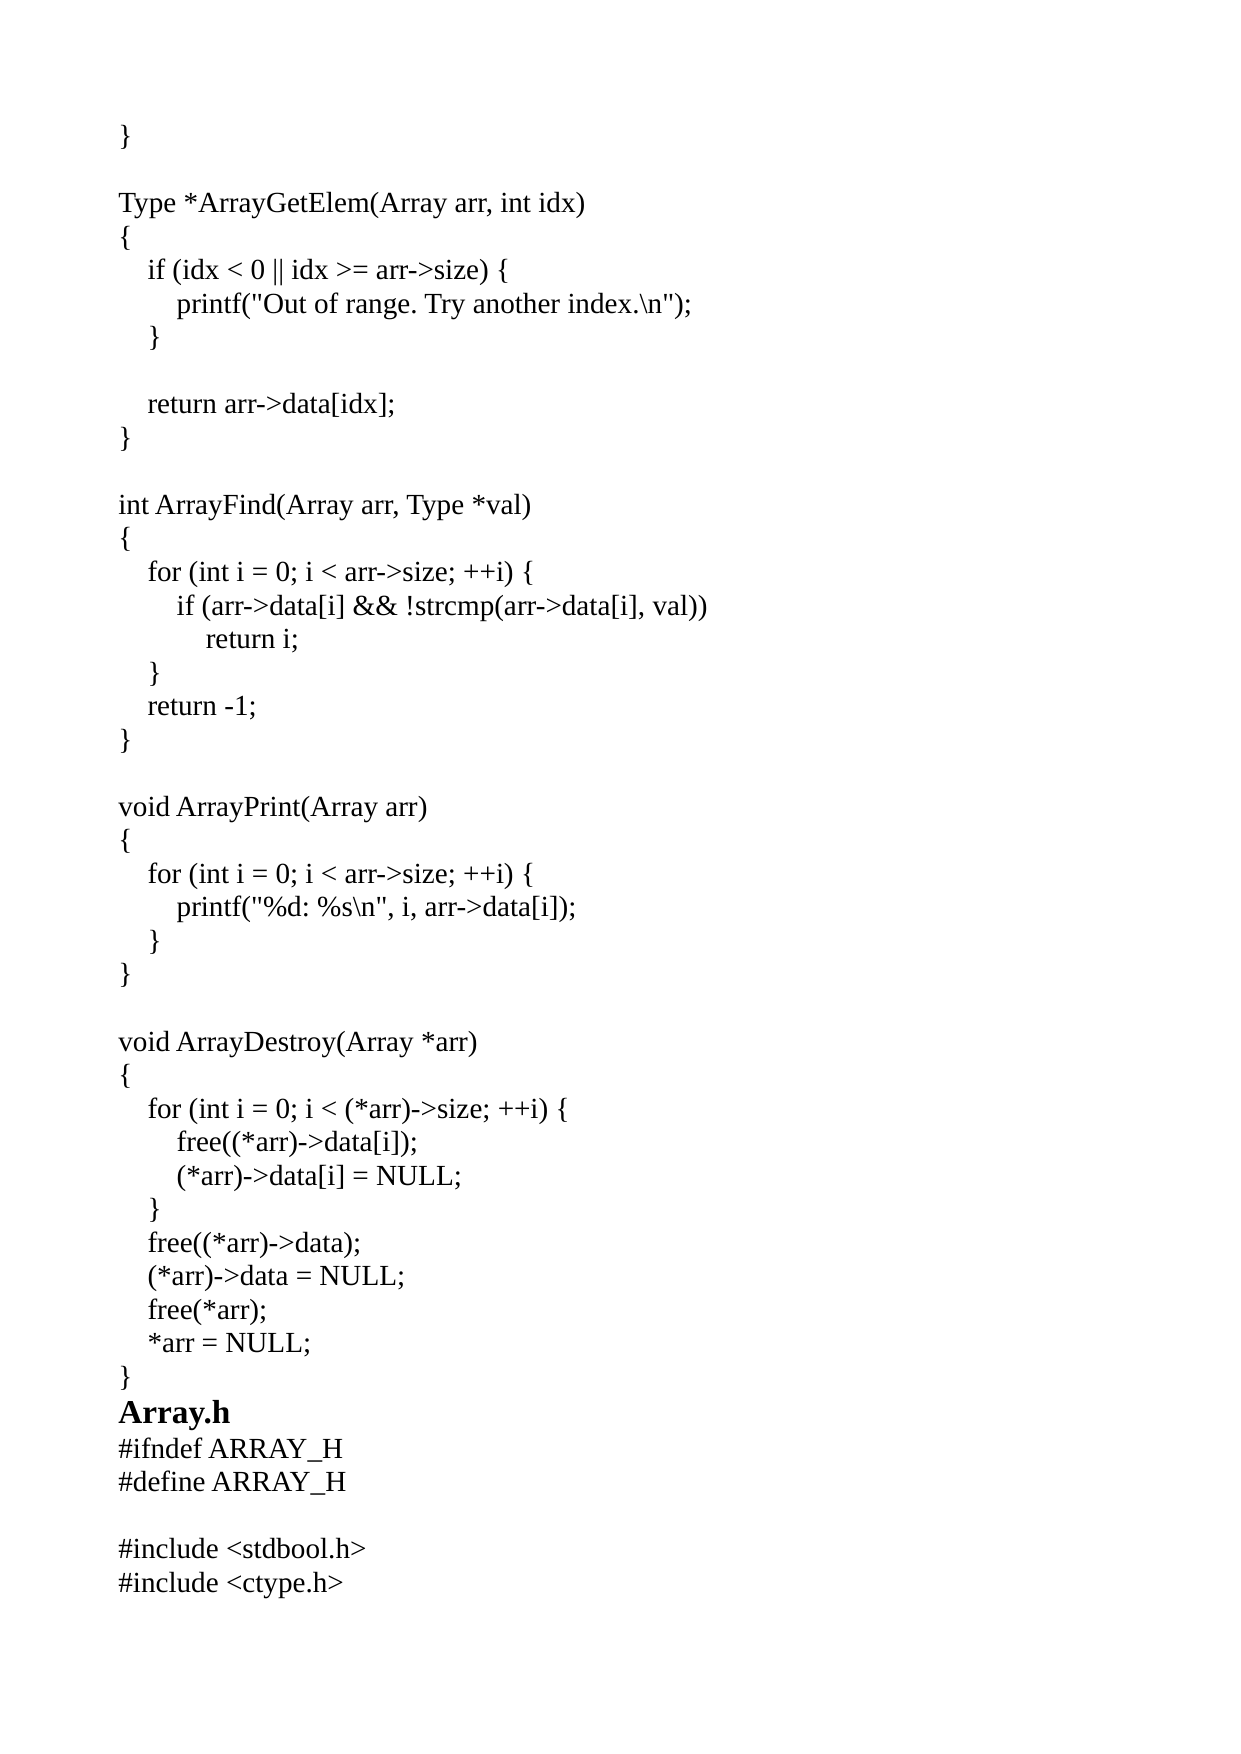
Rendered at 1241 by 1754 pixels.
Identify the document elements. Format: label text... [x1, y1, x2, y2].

text } [118, 655, 1122, 688]
text for (int i = 0; i < arr->size; ++i) { [118, 856, 1122, 889]
text } [118, 1191, 1122, 1225]
text for (int i = 0; i < (*arr)->size; ++i) { [118, 1091, 1122, 1124]
text void ArrayDestroy(Array *arr) [118, 1024, 1122, 1057]
text return -1; [118, 688, 1122, 722]
text if (arr->data[i] && !strcmp(arr->data[i], val)) [118, 588, 1122, 621]
text #include <ctype.h> [118, 1565, 1122, 1599]
text { [118, 822, 1122, 856]
text free((*arr)->data); [118, 1225, 1122, 1258]
text #include <stdbool.h> [118, 1532, 1122, 1565]
text (*arr)->data = NULL; [118, 1258, 1122, 1292]
text return arr->data[idx]; [118, 386, 1122, 420]
text for (int i = 0; i < arr->size; ++i) { [118, 554, 1122, 588]
text free((*arr)->data[i]); [118, 1124, 1122, 1158]
text } [118, 420, 1122, 453]
text { [118, 219, 1122, 252]
text { [118, 521, 1122, 554]
text printf("Out of range. Try another index.\n"); [118, 286, 1122, 319]
text } [118, 118, 1122, 152]
text printf("%d: %s\n", i, arr->data[i]); [118, 889, 1122, 923]
text } [118, 319, 1122, 353]
text Type *ArrayGetElem(Array arr, int idx) [118, 185, 1122, 219]
text return i; [118, 621, 1122, 655]
text void ArrayPrint(Array arr) [118, 789, 1122, 822]
text } [118, 923, 1122, 957]
text } [118, 957, 1122, 990]
text { [118, 1057, 1122, 1091]
text *arr = NULL; [118, 1326, 1122, 1359]
text (*arr)->data[i] = NULL; [118, 1158, 1122, 1191]
text Array.h [118, 1393, 1122, 1431]
text if (idx < 0 || idx >= arr->size) { [118, 252, 1122, 286]
text int ArrayFind(Array arr, Type *val) [118, 487, 1122, 521]
text #ifndef ARRAY_H [118, 1431, 1122, 1464]
text #define ARRAY_H [118, 1464, 1122, 1498]
text } [118, 722, 1122, 755]
text free(*arr); [118, 1292, 1122, 1326]
text } [118, 1359, 1122, 1393]
